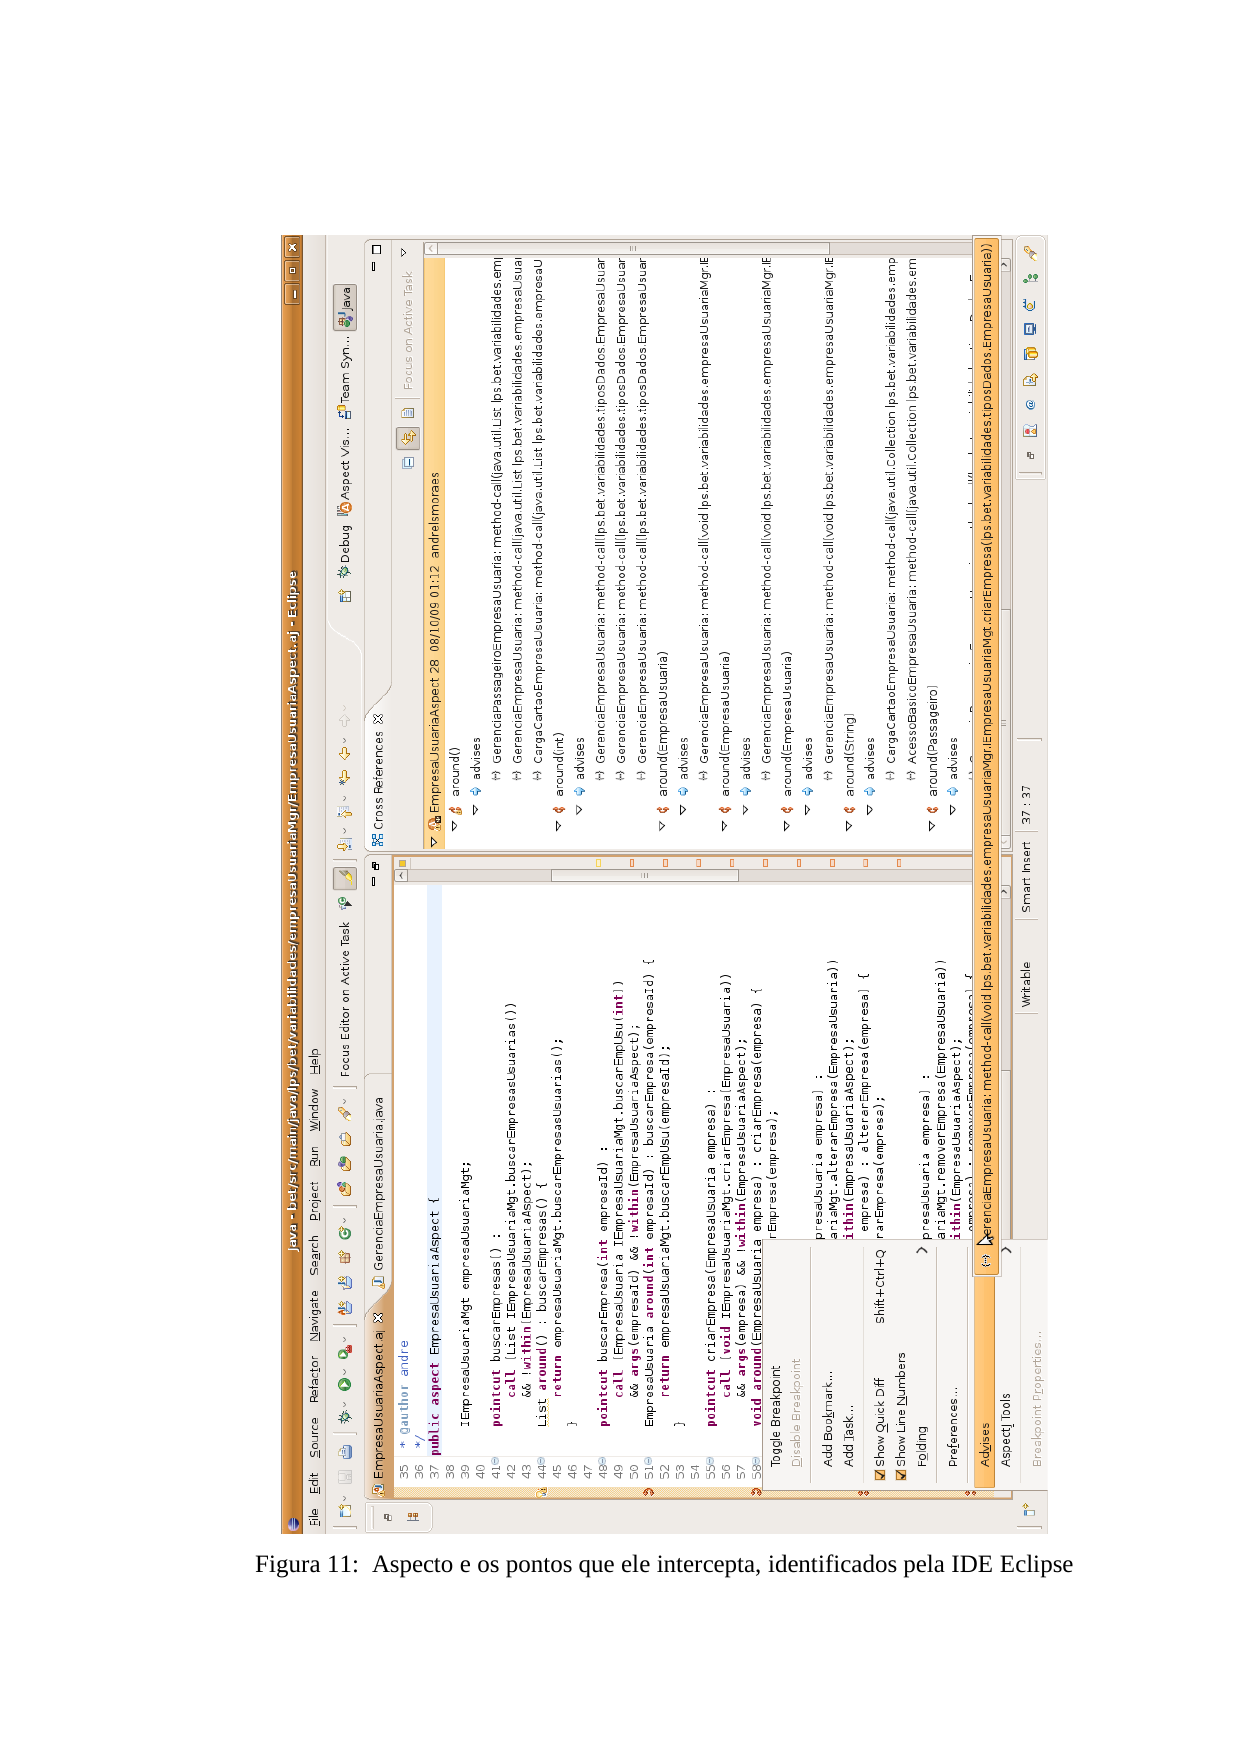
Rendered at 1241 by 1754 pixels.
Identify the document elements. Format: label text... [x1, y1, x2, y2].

picture [281, 235, 1048, 1534]
text Figura 11: Aspecto e os pontos que ele intercepta, identificados pela IDE Eclipse [207, 246, 1122, 1577]
